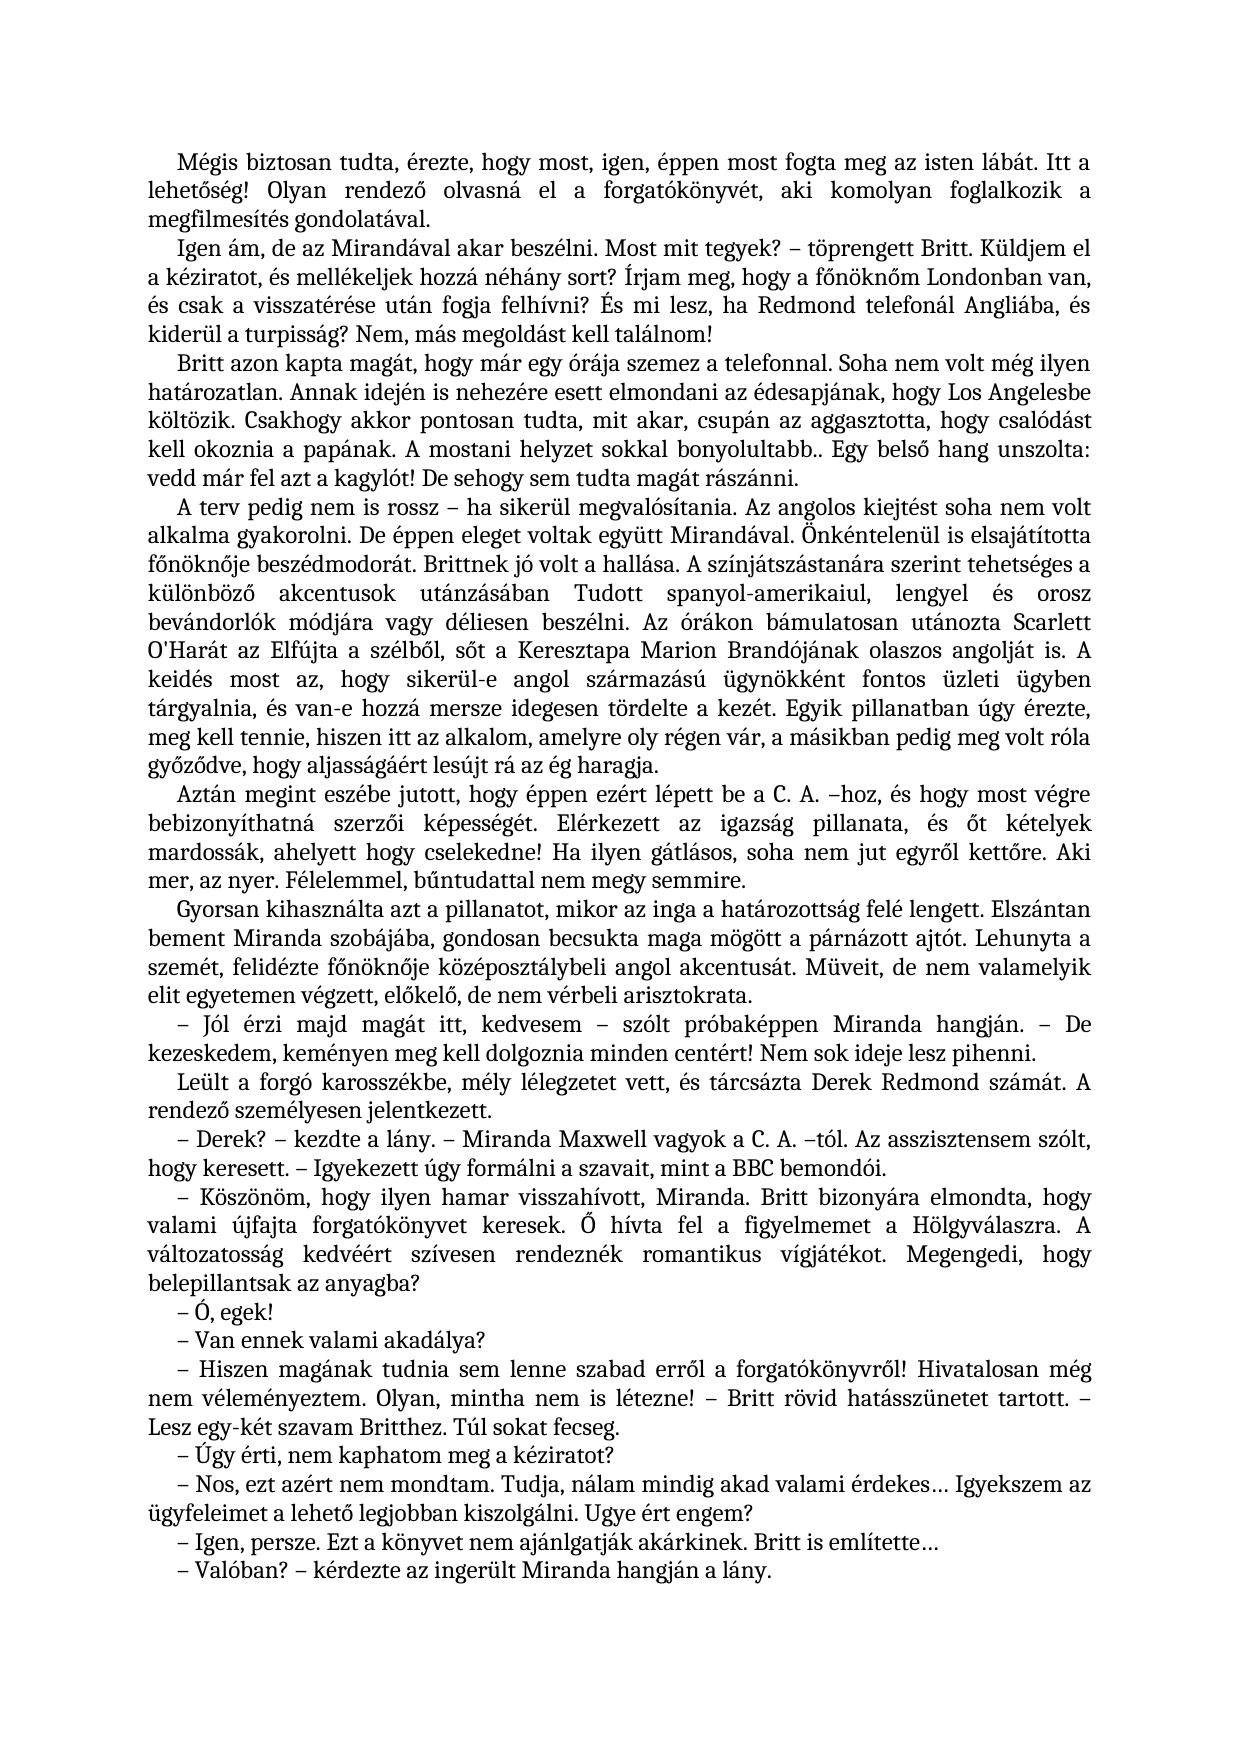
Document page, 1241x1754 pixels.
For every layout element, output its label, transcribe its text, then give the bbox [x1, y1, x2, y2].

text Igen ám, de az Mirandával akar beszélni. Most mit tegyek? – töprengett Britt. Küldjem el a kéziratot, és mellékeljek hozzá néhány sort? Írjam meg, hogy a főnöknőm Londonban van, és csak a visszatérése után fogja felhívni? És mi lesz, ha Redmond telefonál Angliába, és kiderül a turpisság? Nem, más megoldást kell találnom! [148, 234, 1093, 349]
text – Köszönöm, hogy ilyen hamar visszahívott, Miranda. Britt bizonyára elmondta, hogy valami újfajta forgatókönyvet keresek. Ő hívta fel a figyelmemet a Hölgyválaszra. A változatosság kedvéért szívesen rendeznék romantikus vígjátékot. Megengedi, hogy belepillantsak az anyagba? [148, 1183, 1093, 1298]
text – Igen, persze. Ezt a könyvet nem ajánlgatják akárkinek. Britt is említette… [148, 1528, 1093, 1556]
text – Nos, ezt azért nem mondtam. Tudja, nálam mindig akad valami érdekes… Igyekszem az ügyfeleimet a lehető legjobban kiszolgálni. Ugye ért engem? [148, 1470, 1093, 1528]
text Gyorsan kihasználta azt a pillanatot, mikor az inga a határozottság felé lengett. Elszántan bement Miranda szobájába, gondosan becsukta maga mögött a párnázott ajtót. Lehunyta a szemét, felidézte főnöknője középosztálybeli angol akcentusát. Müveit, de nem valamelyik elit egyetemen végzett, előkelő, de nem vérbeli arisztokrata. [148, 895, 1093, 1010]
text – Ó, egek! [148, 1298, 1093, 1326]
text – Valóban? – kérdezte az ingerült Miranda hangján a lány. [148, 1556, 1093, 1585]
text – Úgy érti, nem kaphatom meg a kéziratot? [148, 1441, 1093, 1470]
text – Hiszen magának tudnia sem lenne szabad erről a forgatókönyvről! Hivatalosan még nem véleményeztem. Olyan, mintha nem is létezne! – Britt rövid hatásszünetet tartott. – Lesz egy-két szavam Britthez. Túl sokat fecseg. [148, 1355, 1093, 1441]
text – Derek? – kezdte a lány. – Miranda Maxwell vagyok a C. A. –tól. Az asszisztensem szólt, hogy keresett. – Igyekezett úgy formálni a szavait, mint a BBC bemondói. [148, 1125, 1093, 1183]
text Leült a forgó karosszékbe, mély lélegzetet vett, és tárcsázta Derek Redmond számát. A rendező személyesen jelentkezett. [148, 1068, 1093, 1125]
text A terv pedig nem is rossz – ha sikerül megvalósítania. Az angolos kiejtést soha nem volt alkalma gyakorolni. De éppen eleget voltak együtt Mirandával. Önkéntelenül is elsajátította főnöknője beszédmodorát. Brittnek jó volt a hallása. A színjátszástanára szerint tehetséges a különböző akcentusok utánzásában Tudott spanyol-amerikaiul, lengyel és orosz bevándorlók módjára vagy déliesen beszélni. Az órákon bámulatosan utánozta Scarlett O'Harát az Elfújta a szélből, sőt a Keresztapa Marion Brandójának olaszos angolját is. A keidés most az, hogy sikerül-e angol származású ügynökként fontos üzleti ügyben tárgyalnia, és van-e hozzá mersze idegesen tördelte a kezét. Egyik pillanatban úgy érezte, meg kell tennie, hiszen itt az alkalom, amelyre oly régen vár, a másikban pedig meg volt róla győződve, hogy aljasságáért lesújt rá az ég haragja. [148, 493, 1093, 780]
text – Van ennek valami akadálya? [148, 1326, 1093, 1355]
text – Jól érzi majd magát itt, kedvesem – szólt próbaképpen Miranda hangján. – De kezeskedem, keményen meg kell dolgoznia minden centért! Nem sok ideje lesz pihenni. [148, 1010, 1093, 1068]
text Britt azon kapta magát, hogy már egy órája szemez a telefonnal. Soha nem volt még ilyen határozatlan. Annak idején is nehezére esett elmondani az édesapjának, hogy Los Angelesbe költözik. Csakhogy akkor pontosan tudta, mit akar, csupán az aggasztotta, hogy csalódást kell okoznia a papának. A mostani helyzet sokkal bonyolultabb.. Egy belső hang unszolta: vedd már fel azt a kagylót! De sehogy sem tudta magát rászánni. [148, 349, 1093, 493]
text Aztán megint eszébe jutott, hogy éppen ezért lépett be a C. A. –hoz, és hogy most végre bebizonyíthatná szerzői képességét. Elérkezett az igazság pillanata, és őt kételyek mardossák, ahelyett hogy cselekedne! Ha ilyen gátlásos, soha nem jut egyről kettőre. Aki mer, az nyer. Félelemmel, bűntudattal nem megy semmire. [148, 780, 1093, 895]
text Mégis biztosan tudta, érezte, hogy most, igen, éppen most fogta meg az isten lábát. Itt a lehetőség! Olyan rendező olvasná el a forgatókönyvét, aki komolyan foglalkozik a megfilmesítés gondolatával. [148, 148, 1093, 234]
